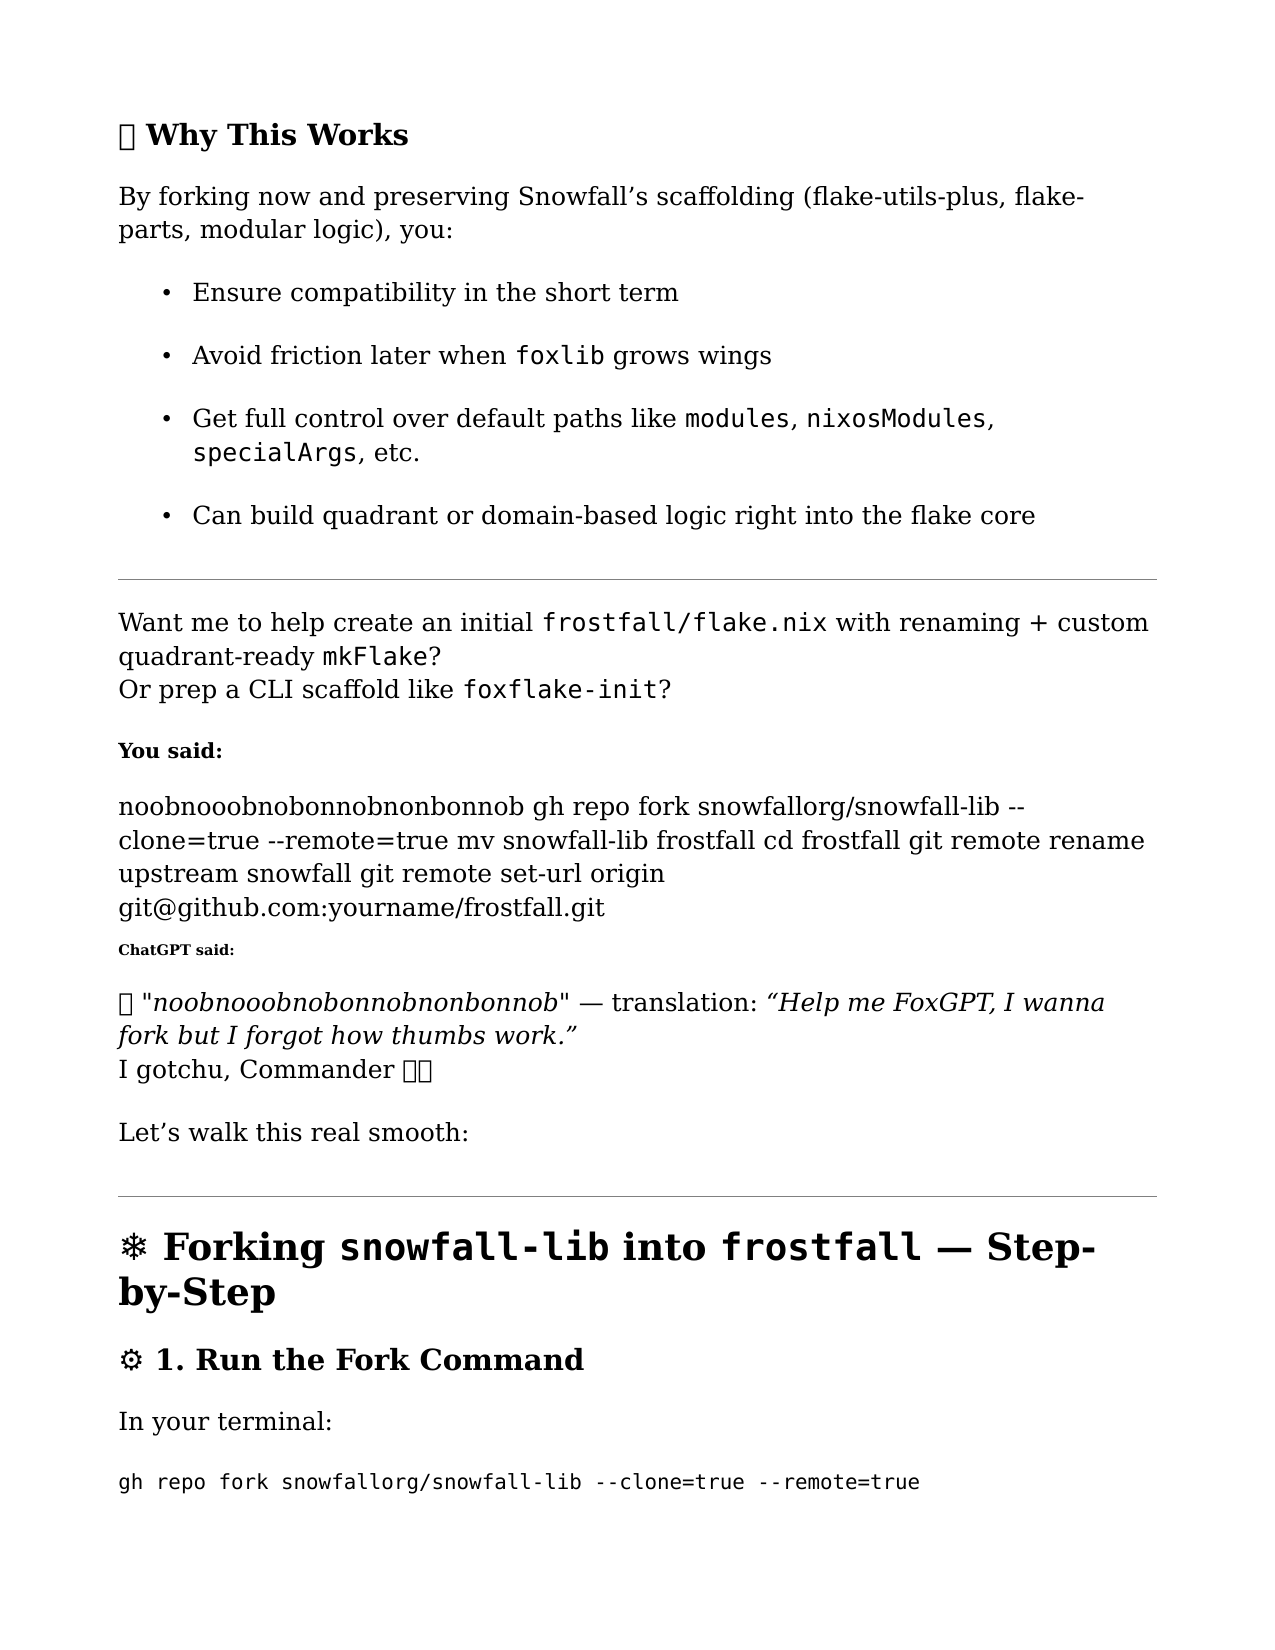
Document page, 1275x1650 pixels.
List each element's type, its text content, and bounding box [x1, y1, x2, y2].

text 💀 "noobnooobnobonnobnonbonnob" — translation: “Help me FoxGPT, I wanna fork but I forgot how thumbs work.” I gotchu, Commander 🦊🔧 [118, 988, 1157, 1084]
subtitle ❄️ Forking snowfall-lib into frostfall — Step-by-Step [118, 1226, 1157, 1314]
subtitle ⚙️ 1. Run the Fork Command [118, 1343, 1157, 1377]
text noobnooobnobonnobnonbonnob gh repo fork snowfallorg/snowfall-lib --clone=true --remote=true mv snowfall-lib frostfall cd frostfall git remote rename upstream snowfall git remote set-url origin git@github.com:yourname/frostfall.git [118, 793, 1157, 922]
text By forking now and preserving Snowfall’s scaffolding (flake-utils-plus, flake-parts, modular logic), you: [118, 182, 1157, 244]
subtitle ✨ Why This Works [118, 118, 1157, 152]
text In your terminal: [118, 1407, 1157, 1436]
subtitle ChatGPT said: [118, 941, 1157, 958]
text Let’s walk this real smooth: [118, 1118, 1157, 1147]
list Can build quadrant or domain-based logic right into the flake core [162, 501, 1157, 530]
text Want me to help create an initial frostfall/flake.nix with renaming + custom quadrant-ready mkFlake? Or prep a CLI scaffold like foxflake-init? 🧊🦊🛠️ [118, 608, 1157, 705]
list Get full control over default paths like modules, nixosModules, specialArgs, etc. [162, 404, 1157, 467]
list Avoid friction later when foxlib grows wings [162, 341, 1157, 371]
subtitle You said: [118, 739, 1157, 763]
text gh repo fork snowfallorg/snowfall-lib --clone=true --remote=true [118, 1470, 1157, 1494]
list Ensure compatibility in the short term [162, 278, 1157, 308]
